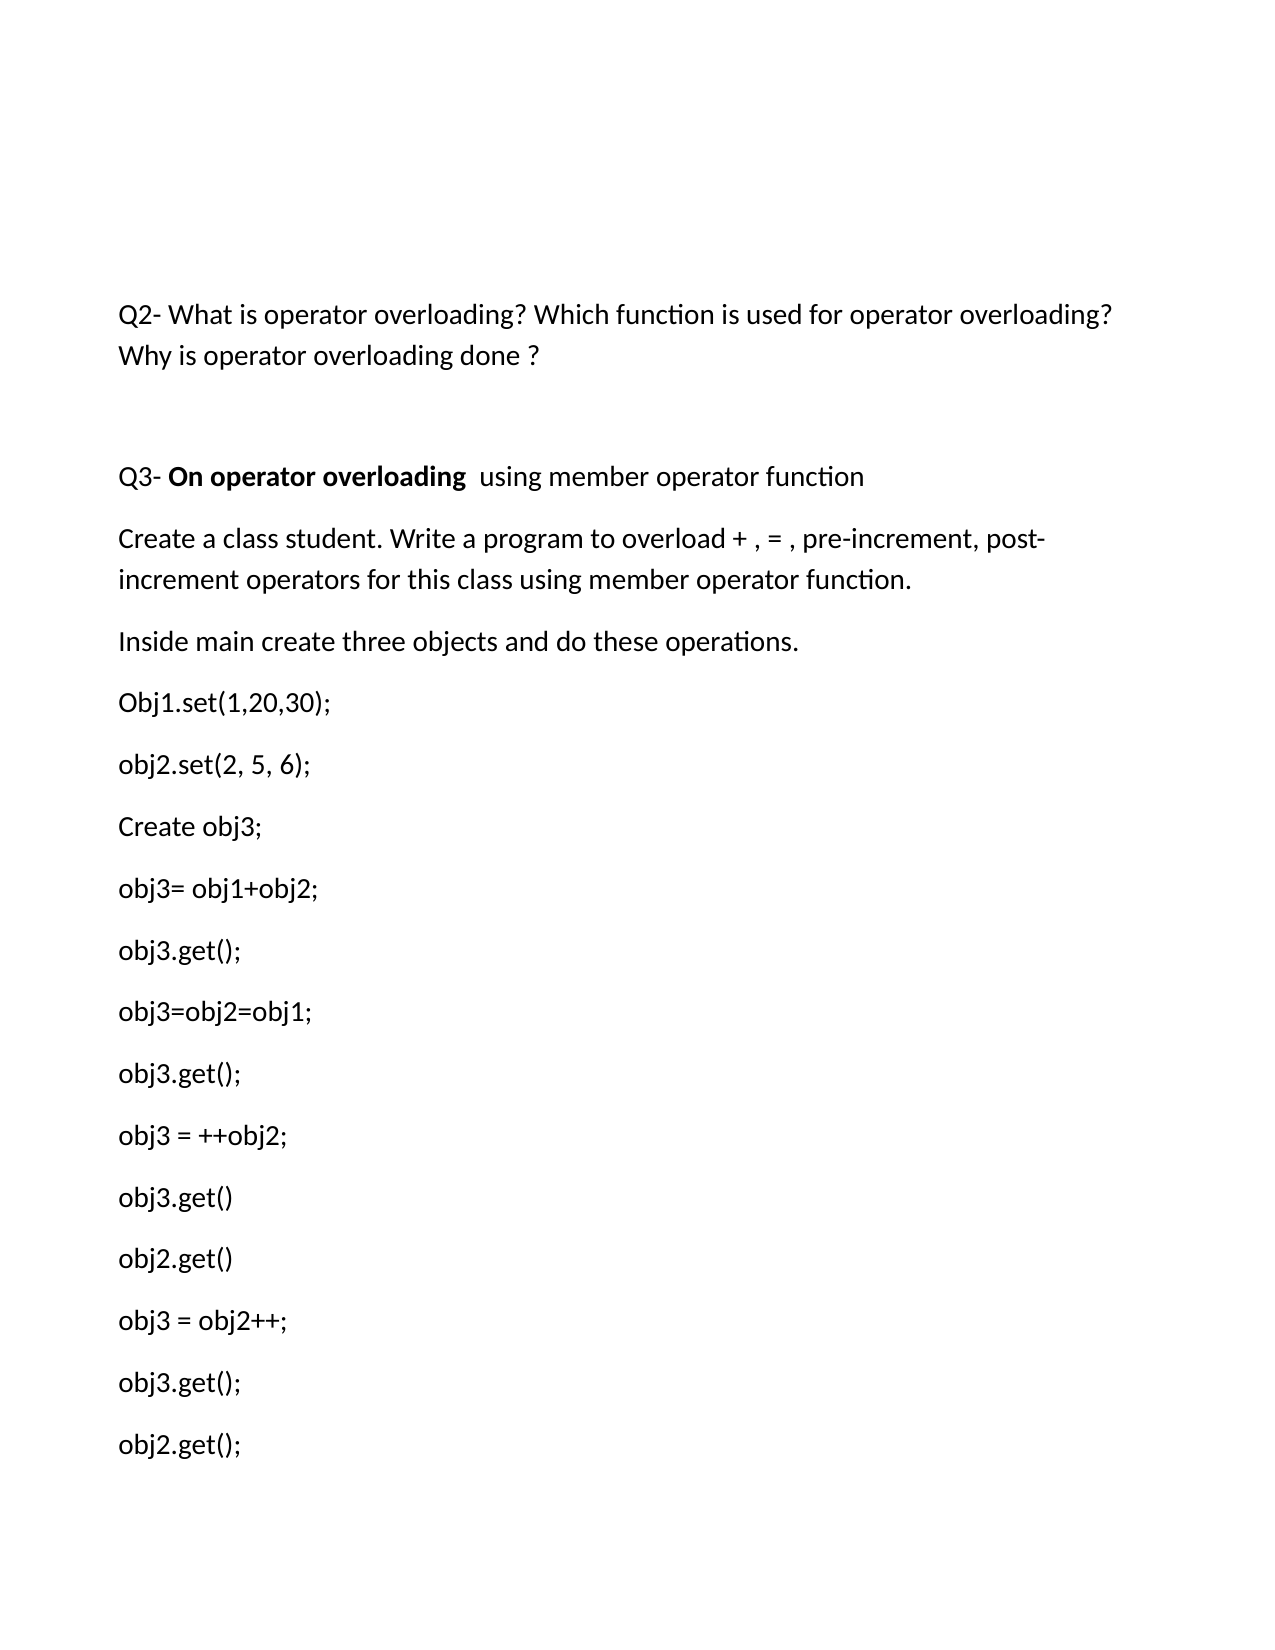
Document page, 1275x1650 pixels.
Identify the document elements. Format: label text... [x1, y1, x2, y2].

text obj3.get(); [118, 932, 1157, 967]
text obj3 = obj2++; [118, 1302, 1157, 1338]
text obj3.get(); [118, 1055, 1157, 1091]
text Obj1.set(1,20,30); [118, 684, 1157, 720]
text obj3.get(); [118, 1364, 1157, 1400]
text Create a class student. Write a program to overload + , = , pre-increment, post-increment operators for this class using member operator function. [118, 520, 1157, 597]
text Q2- What is operator overloading? Which function is used for operator overloading? Why is operator overloading done ? [118, 296, 1157, 373]
text Inside main create three objects and do these operations. [118, 623, 1157, 658]
text obj3.get() [118, 1179, 1157, 1214]
text obj3=obj2=obj1; [118, 993, 1157, 1029]
text obj2.get() [118, 1241, 1157, 1276]
text obj3 = ++obj2; [118, 1117, 1157, 1153]
text obj2.get(); [118, 1426, 1157, 1461]
text Create obj3; [118, 808, 1157, 844]
text Q3- On operator overloading using member operator function [118, 458, 1157, 494]
text obj3= obj1+obj2; [118, 870, 1157, 906]
text obj2.set(2, 5, 6); [118, 746, 1157, 782]
